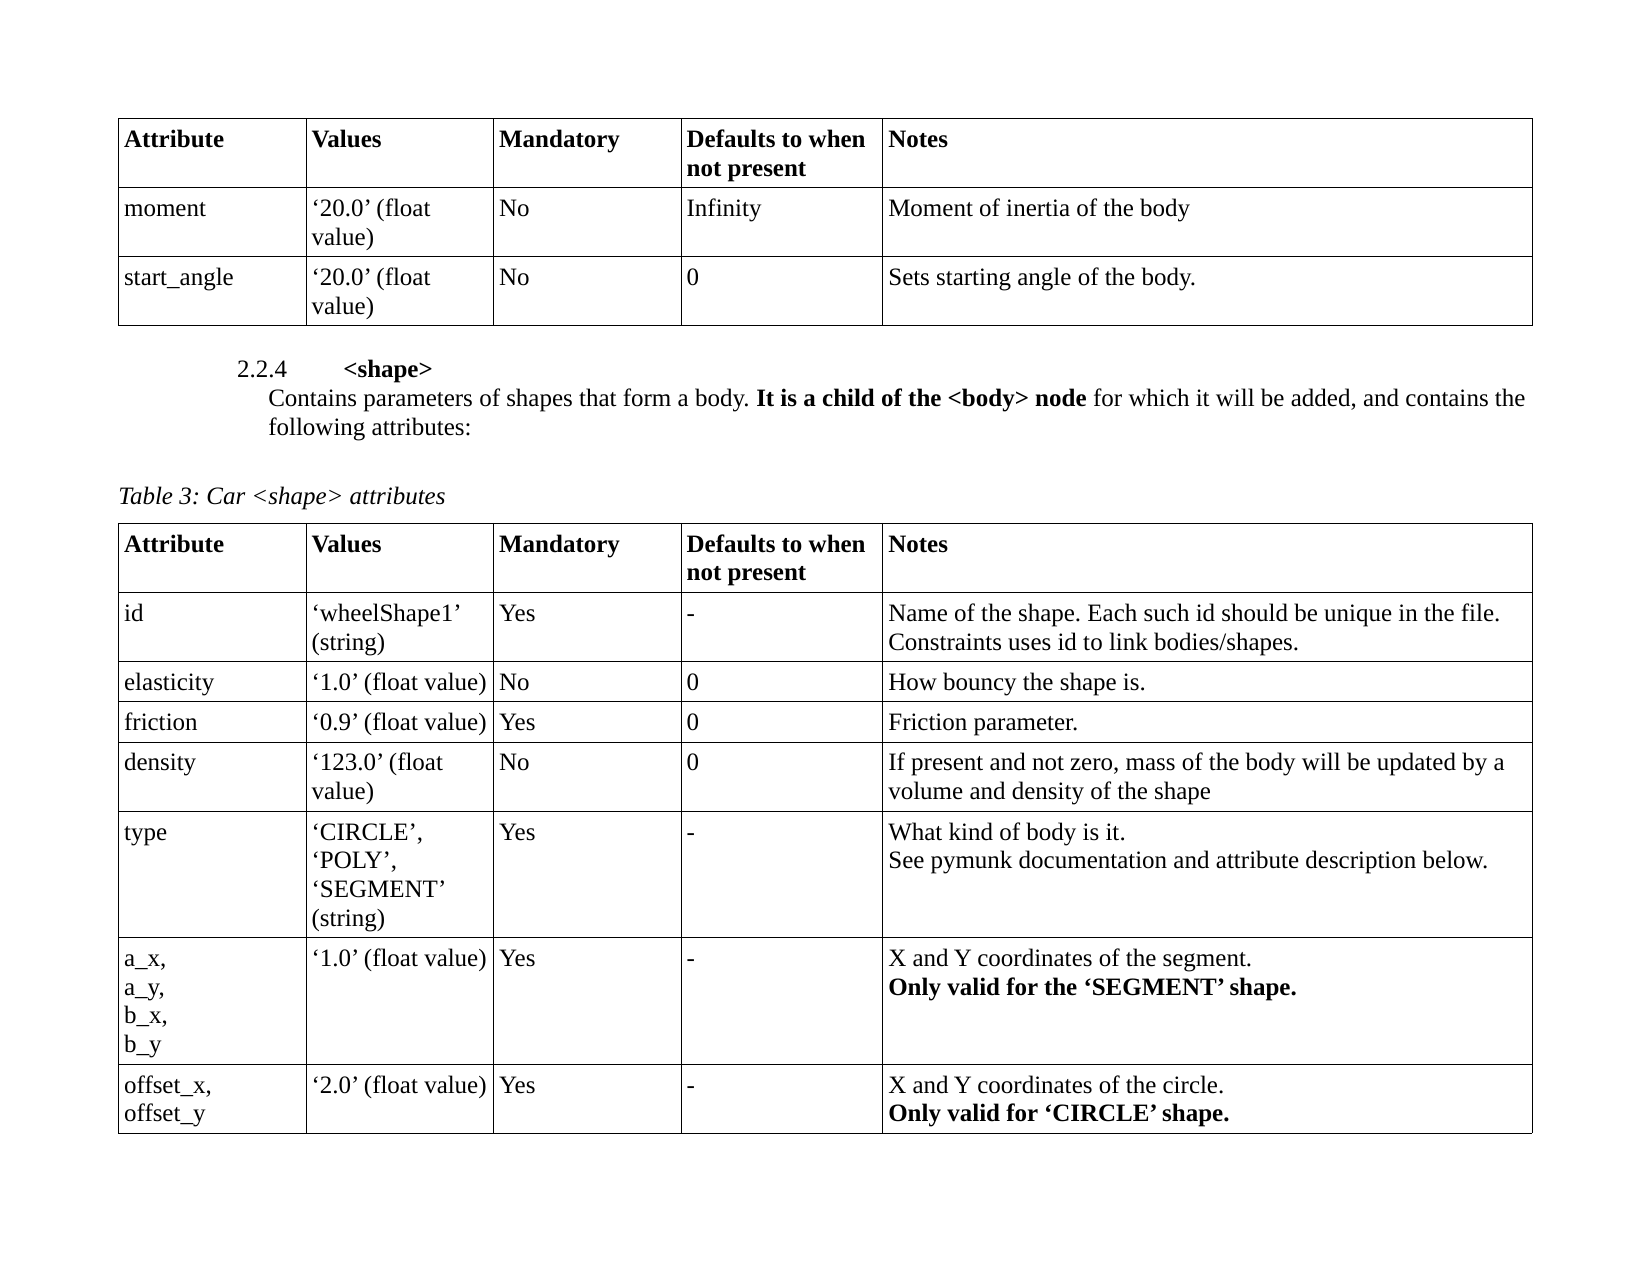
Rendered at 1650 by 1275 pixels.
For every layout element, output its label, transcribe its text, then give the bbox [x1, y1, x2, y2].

table_header Notes [883, 119, 1532, 187]
table_cell Yes [494, 702, 681, 742]
table_cell Friction parameter. [883, 702, 1532, 742]
table_cell ‘CIRCLE’, ‘POLY’, ‘SEGMENT’ (string) [307, 812, 493, 937]
table_cell density [119, 743, 306, 811]
table_cell 0 [682, 702, 882, 742]
table_header Values [307, 119, 493, 187]
table_cell moment [119, 188, 306, 256]
list <shape> Contains parameters of shapes that form a body. It is a child of the <body> node for which it will be added, and contains the following attributes: [231, 354, 1532, 440]
table_header Defaults to when not present [682, 524, 882, 592]
table_header Defaults to when not present [682, 119, 882, 187]
table_cell No [494, 257, 681, 325]
table_cell What kind of body is it. See pymunk documentation and attribute description below. [883, 812, 1532, 937]
table_cell Name of the shape. Each such id should be unique in the file. Constraints uses id to link bodies/shapes. [883, 593, 1532, 661]
table_cell ‘1.0’ (float value) [307, 938, 493, 1064]
table_header Mandatory [494, 524, 681, 592]
table_cell ‘wheelShape1’ (string) [307, 593, 493, 661]
table_header Attribute [119, 524, 306, 592]
table_cell Infinity [682, 188, 882, 256]
table_cell Yes [494, 1065, 681, 1133]
table_cell Yes [494, 593, 681, 661]
table_cell friction [119, 702, 306, 742]
table_cell type [119, 812, 306, 937]
table_cell 0 [682, 257, 882, 325]
table_cell offset_x, offset_y [119, 1065, 306, 1133]
table_cell ‘123.0’ (float value) [307, 743, 493, 811]
table_cell No [494, 188, 681, 256]
table_cell ‘20.0’ (float value) [307, 188, 493, 256]
table_cell 0 [682, 743, 882, 811]
table_cell X and Y coordinates of the segment. Only valid for the ‘SEGMENT’ shape. [883, 938, 1532, 1064]
table_cell ‘0.9’ (float value) [307, 702, 493, 742]
table_cell X and Y coordinates of the circle. Only valid for ‘CIRCLE’ shape. [883, 1065, 1532, 1133]
table_cell id [119, 593, 306, 661]
table_cell 0 [682, 662, 882, 701]
table_cell - [682, 593, 882, 661]
table_header Values [307, 524, 493, 592]
table_cell ‘20.0’ (float value) [307, 257, 493, 325]
table_cell - [682, 1065, 882, 1133]
table_cell Yes [494, 938, 681, 1064]
table_cell start_angle [119, 257, 306, 325]
table_cell - [682, 938, 882, 1064]
table_cell How bouncy the shape is. [883, 662, 1532, 701]
table_header Notes [883, 524, 1532, 592]
text Table 3: Car <shape> attributes [118, 482, 1532, 510]
table_cell If present and not zero, mass of the body will be updated by a volume and density of the shape [883, 743, 1532, 811]
table_cell Moment of inertia of the body [883, 188, 1532, 256]
table_cell elasticity [119, 662, 306, 701]
table_cell a_x, a_y, b_x, b_y [119, 938, 306, 1064]
table_header Mandatory [494, 119, 681, 187]
table_cell No [494, 743, 681, 811]
table_cell - [682, 812, 882, 937]
table_cell ‘2.0’ (float value) [307, 1065, 493, 1133]
table_cell ‘1.0’ (float value) [307, 662, 493, 701]
table_cell No [494, 662, 681, 701]
table_cell Yes [494, 812, 681, 937]
table_cell Sets starting angle of the body. [883, 257, 1532, 325]
table_header Attribute [119, 119, 306, 187]
